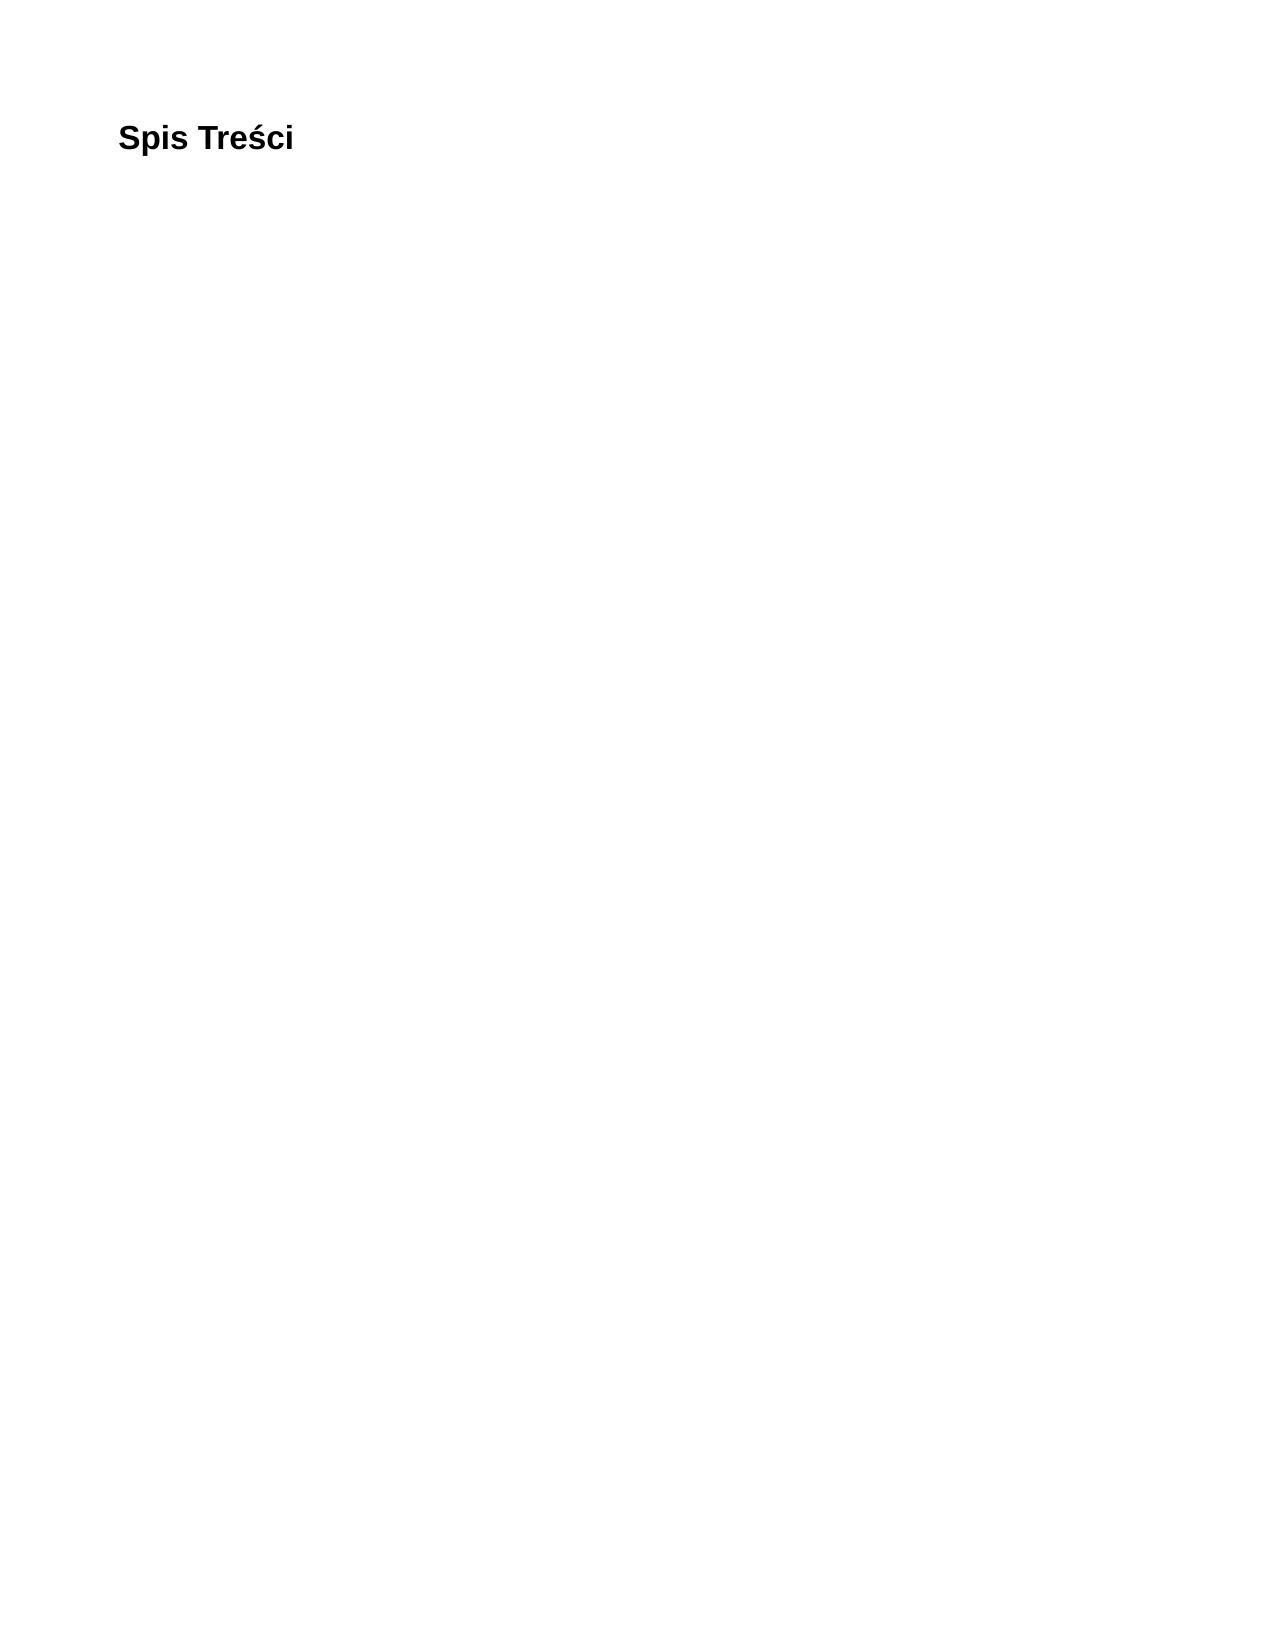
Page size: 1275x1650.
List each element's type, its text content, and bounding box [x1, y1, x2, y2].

subtitle Spis Treści [118, 118, 1157, 157]
